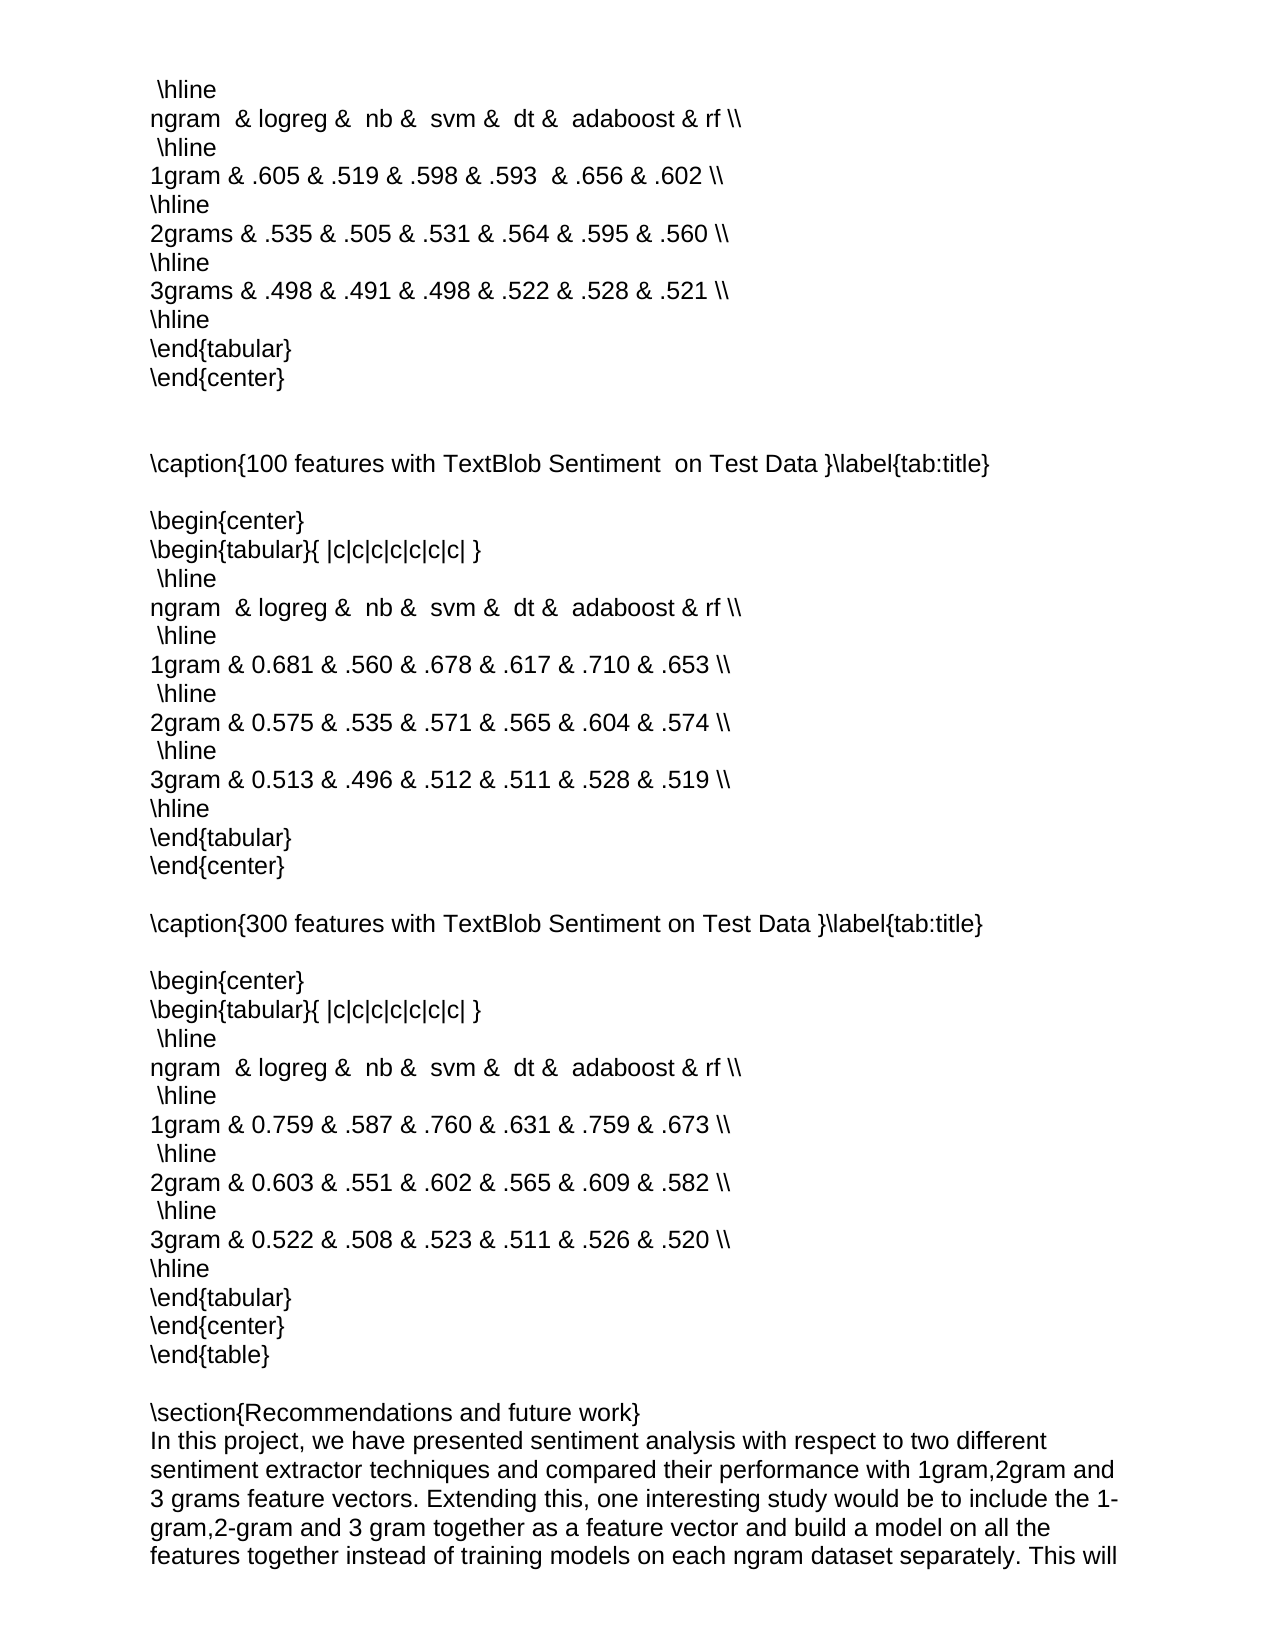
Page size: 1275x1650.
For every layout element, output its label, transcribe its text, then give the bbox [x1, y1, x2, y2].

text 3grams & .498 & .491 & .498 & .522 & .528 & .521 \\ [150, 276, 1125, 305]
text \end{tabular} [150, 334, 1125, 362]
text ngram & logreg & nb & svm & dt & adaboost & rf \\ [150, 104, 1125, 132]
text \caption{100 features with TextBlob Sentiment on Test Data }\label{tab:title} [150, 449, 1125, 477]
text \begin{center} [150, 966, 1125, 995]
text \hline [150, 564, 1125, 592]
text \section{Recommendations and future work} [150, 1397, 1125, 1426]
text \hline [150, 1196, 1125, 1225]
text \hline [150, 132, 1125, 161]
text \hline [150, 679, 1125, 707]
text 1gram & 0.681 & .560 & .678 & .617 & .710 & .653 \\ [150, 650, 1125, 679]
text \begin{tabular}{ |c|c|c|c|c|c|c| } [150, 995, 1125, 1024]
text \hline [150, 1139, 1125, 1167]
text \end{table} [150, 1340, 1125, 1369]
text \hline [150, 736, 1125, 765]
text \hline [150, 794, 1125, 822]
text \hline [150, 75, 1125, 104]
text \hline [150, 1254, 1125, 1282]
text 3gram & 0.513 & .496 & .512 & .511 & .528 & .519 \\ [150, 765, 1125, 794]
text \hline [150, 621, 1125, 650]
text 2grams & .535 & .505 & .531 & .564 & .595 & .560 \\ [150, 219, 1125, 247]
text \hline [150, 190, 1125, 219]
text \caption{300 features with TextBlob Sentiment on Test Data }\label{tab:title} [150, 909, 1125, 937]
text \hline [150, 1024, 1125, 1052]
text 3gram & 0.522 & .508 & .523 & .511 & .526 & .520 \\ [150, 1225, 1125, 1254]
text \begin{center} [150, 506, 1125, 535]
text \end{center} [150, 362, 1125, 391]
text 1gram & .605 & .519 & .598 & .593 & .656 & .602 \\ [150, 161, 1125, 190]
text ngram & logreg & nb & svm & dt & adaboost & rf \\ [150, 1052, 1125, 1081]
text \end{center} [150, 851, 1125, 880]
text \hline [150, 247, 1125, 276]
text 1gram & 0.759 & .587 & .760 & .631 & .759 & .673 \\ [150, 1110, 1125, 1139]
text \end{tabular} [150, 822, 1125, 851]
text \hline [150, 1081, 1125, 1110]
text 2gram & 0.575 & .535 & .571 & .565 & .604 & .574 \\ [150, 707, 1125, 736]
text \begin{tabular}{ |c|c|c|c|c|c|c| } [150, 535, 1125, 564]
text \end{center} [150, 1311, 1125, 1340]
text In this project, we have presented sentiment analysis with respect to two different sentiment extractor techniques and compared their performance with 1gram,2gram and 3 grams feature vectors. Extending this, one interesting study would be to include the 1-gram,2-gram and 3 gram together as a feature vector and build a model on all the features together instead of training models on each ngram dataset separately. This will [150, 1426, 1125, 1570]
text 2gram & 0.603 & .551 & .602 & .565 & .609 & .582 \\ [150, 1167, 1125, 1196]
text ngram & logreg & nb & svm & dt & adaboost & rf \\ [150, 592, 1125, 621]
text \end{tabular} [150, 1282, 1125, 1311]
text \hline [150, 305, 1125, 334]
